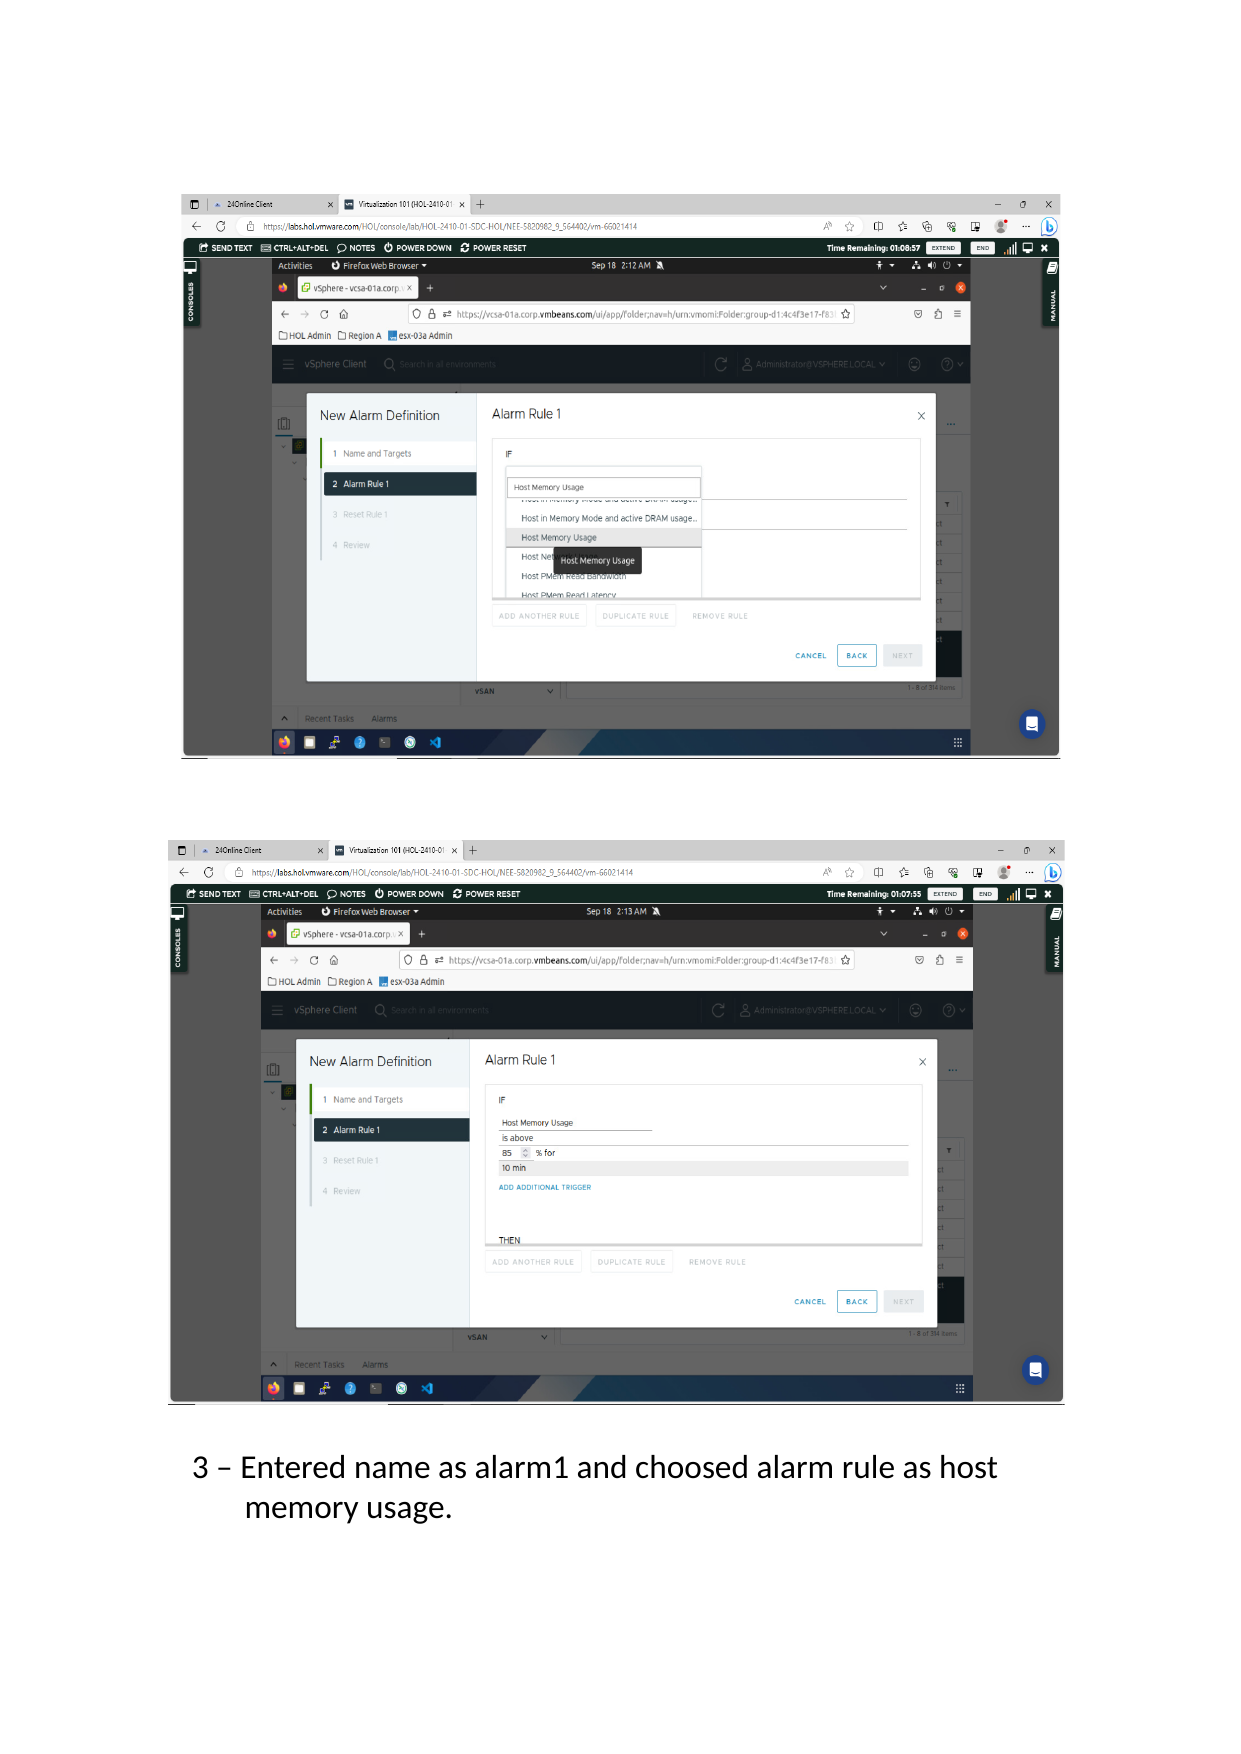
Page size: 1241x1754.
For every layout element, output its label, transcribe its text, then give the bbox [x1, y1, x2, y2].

text memory usage. [118, 1486, 1122, 1527]
picture [181, 194, 1061, 759]
text 3 – Entered name as alarm1 and choosed alarm rule as host [118, 1446, 1122, 1486]
picture [168, 840, 1065, 1405]
